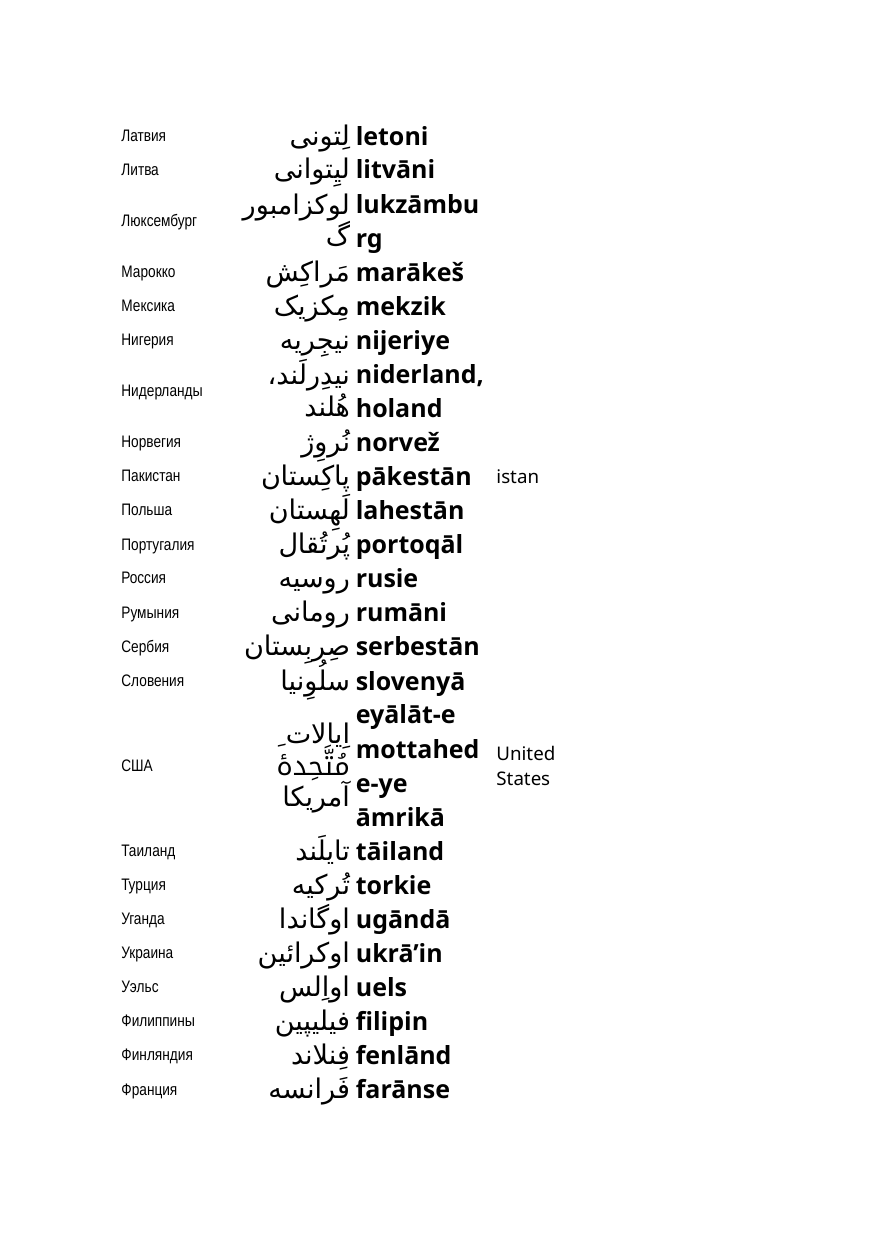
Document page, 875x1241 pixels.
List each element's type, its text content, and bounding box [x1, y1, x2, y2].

table_cell ugāndā [353, 902, 493, 936]
table_cell [493, 527, 615, 561]
table_cell ukrā’in [353, 936, 493, 970]
table_cell تایلَند [221, 834, 352, 867]
table_cell Португалия [118, 527, 221, 561]
table_cell letoni [353, 118, 493, 152]
table_cell [493, 834, 615, 867]
table_cell نُروِژ [221, 425, 352, 459]
table_cell Латвия [118, 118, 221, 152]
table_cell صِربِستان [221, 629, 352, 663]
table_cell رومانی [221, 595, 352, 629]
table_cell lukzāmburg [353, 186, 493, 254]
table_cell [493, 289, 615, 322]
table_cell Украина [118, 936, 221, 970]
table_cell nijeriye [353, 323, 493, 357]
table_cell Польша [118, 493, 221, 527]
table_cell تُرکیه [221, 868, 352, 902]
table_cell Турция [118, 868, 221, 902]
table_cell اواِلس [221, 970, 352, 1004]
table_cell [493, 1004, 615, 1038]
table_cell Румыния [118, 595, 221, 629]
table_cell روسیه [221, 561, 352, 595]
table_cell لِتونی [221, 118, 352, 152]
table_cell slovenyā [353, 663, 493, 697]
table_cell سلُوِنیا [221, 663, 352, 697]
table_cell marākeš [353, 254, 493, 288]
table_cell torkie [353, 868, 493, 902]
table_cell فَرانسه [221, 1072, 352, 1106]
table_cell [493, 970, 615, 1004]
table_cell اوکرائین [221, 936, 352, 970]
table_cell tāiland [353, 834, 493, 867]
table_cell Пакистан [118, 459, 221, 493]
table_cell Норвегия [118, 425, 221, 459]
table_cell [493, 323, 615, 357]
table_cell [493, 425, 615, 459]
table_cell نیدِرلَند، هُلند [221, 357, 352, 425]
table_cell [493, 254, 615, 288]
table_cell Марокко [118, 254, 221, 288]
table_cell istan [493, 459, 615, 493]
table_cell [493, 152, 615, 186]
table_cell Финляндия [118, 1038, 221, 1072]
table_cell [493, 561, 615, 595]
table_cell لوکزامبورگ [221, 186, 352, 254]
table_cell niderland, holand [353, 357, 493, 425]
table_cell پاکِستان [221, 459, 352, 493]
table_cell [493, 629, 615, 663]
table_cell США [118, 697, 221, 833]
table_cell Сербия [118, 629, 221, 663]
table_cell فِنلاند [221, 1038, 352, 1072]
table_cell مِکزیک [221, 289, 352, 322]
table_cell Россия [118, 561, 221, 595]
table_cell pākestān [353, 459, 493, 493]
table_cell فیلیپین [221, 1004, 352, 1038]
table_cell [493, 595, 615, 629]
table_cell [493, 1038, 615, 1072]
table_cell اِیالات ِ مُتَّحِدۀ آمریکا [221, 697, 352, 833]
table_cell eyālāt-e mottahede-ye āmrikā [353, 697, 493, 833]
table_cell serbestān [353, 629, 493, 663]
table_cell Уэльс [118, 970, 221, 1004]
table_cell Словения [118, 663, 221, 697]
table_cell Литва [118, 152, 221, 186]
table_cell portoqāl [353, 527, 493, 561]
table_cell Мексика [118, 289, 221, 322]
table_cell [493, 936, 615, 970]
table_cell Филиппины [118, 1004, 221, 1038]
table_cell norvež [353, 425, 493, 459]
table_cell rusie [353, 561, 493, 595]
table_cell [493, 1072, 615, 1106]
table_cell lahestān [353, 493, 493, 527]
table_cell United States [493, 697, 615, 833]
table_cell Нигерия [118, 323, 221, 357]
table_cell uels [353, 970, 493, 1004]
table_cell Таиланд [118, 834, 221, 867]
table_cell Люксембург [118, 186, 221, 254]
table_cell [493, 357, 615, 425]
table_cell [493, 118, 615, 152]
table_cell [493, 663, 615, 697]
table_cell litvāni [353, 152, 493, 186]
table_cell پُرتُقال [221, 527, 352, 561]
table_cell [493, 493, 615, 527]
table_cell اوگاندا [221, 902, 352, 936]
table_cell fenlānd [353, 1038, 493, 1072]
table_cell نیجِریه [221, 323, 352, 357]
table_cell [493, 902, 615, 936]
table_cell rumāni [353, 595, 493, 629]
table_cell Франция [118, 1072, 221, 1106]
table_cell mekzik [353, 289, 493, 322]
table_cell لیِتوانی [221, 152, 352, 186]
table_cell filipin [353, 1004, 493, 1038]
table_cell مَراکِش [221, 254, 352, 288]
table_cell farānse [353, 1072, 493, 1106]
table_cell [493, 186, 615, 254]
table_cell Нидерланды [118, 357, 221, 425]
table_cell Уганда [118, 902, 221, 936]
table_cell [493, 868, 615, 902]
table_cell لَهِستان [221, 493, 352, 527]
